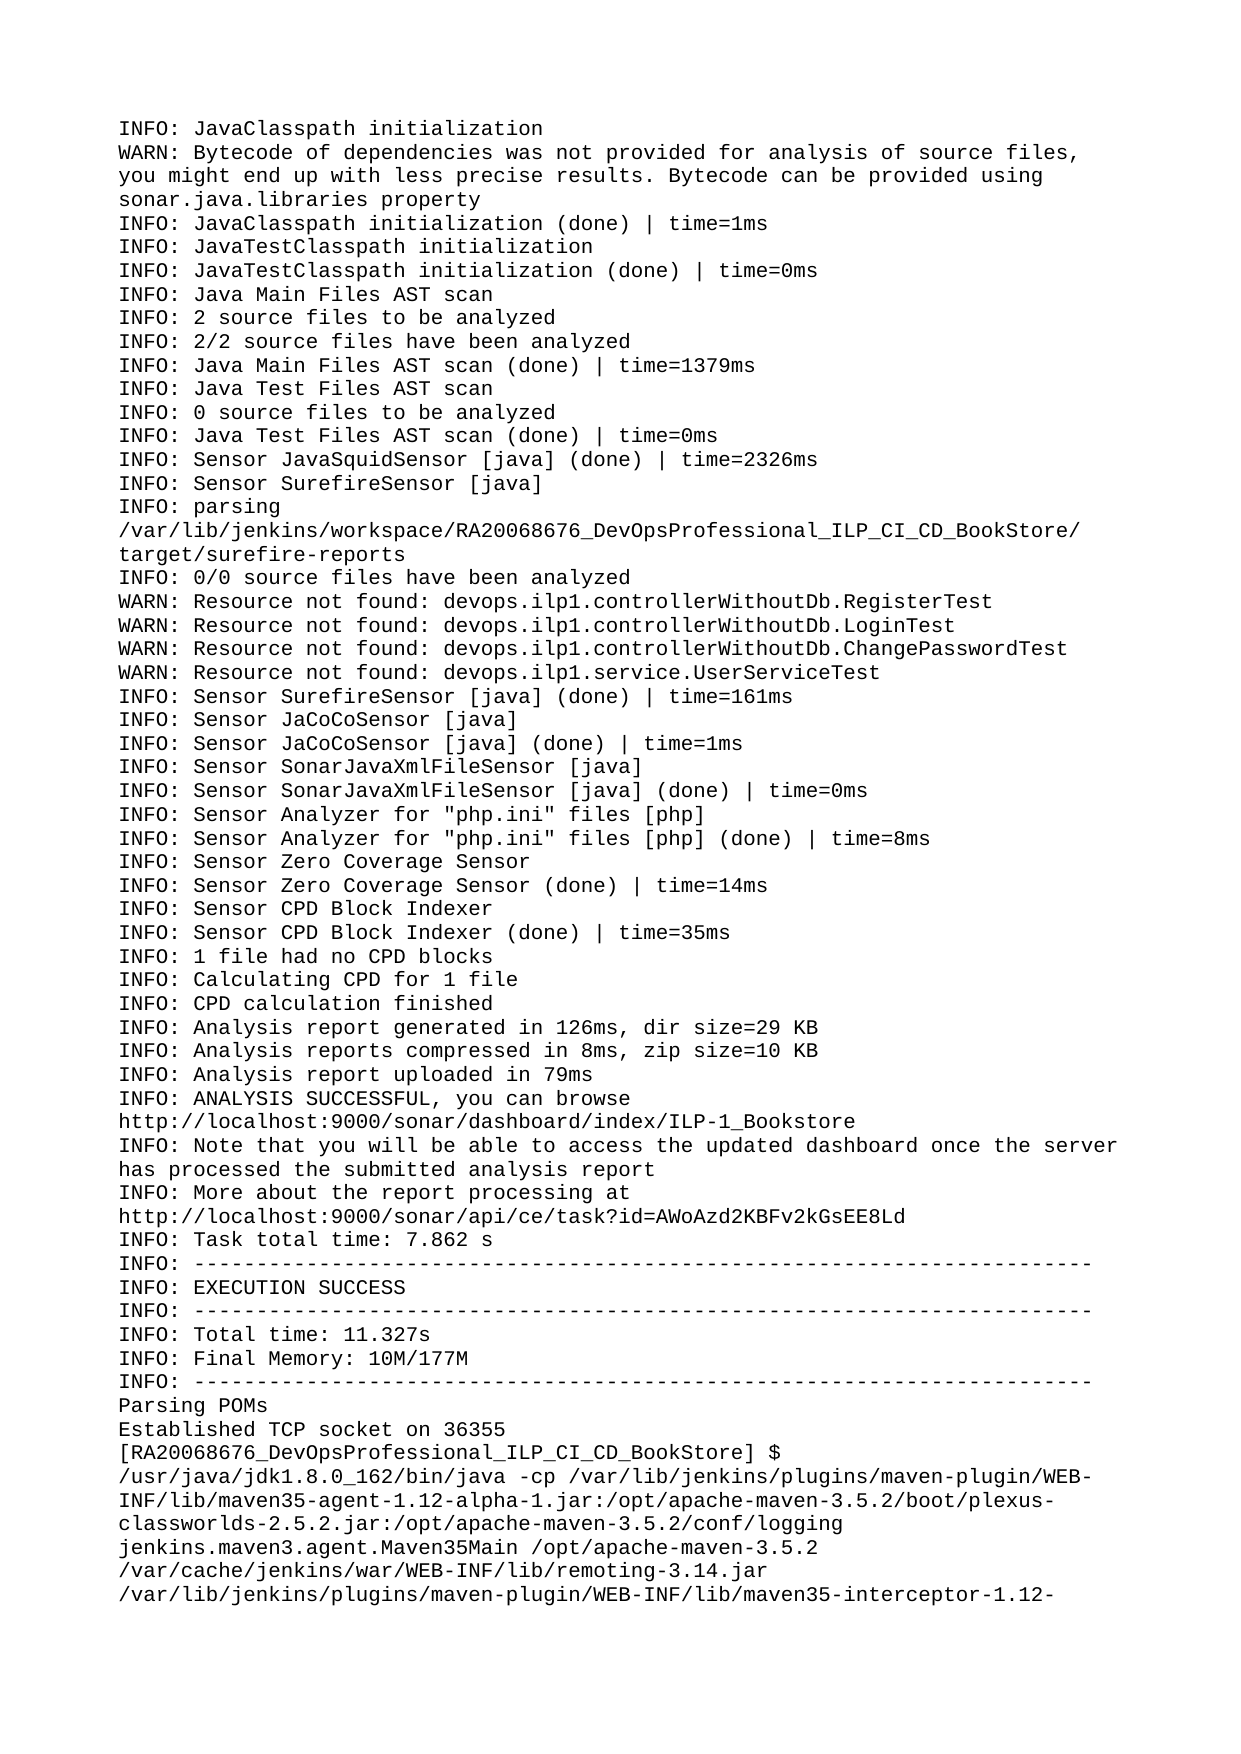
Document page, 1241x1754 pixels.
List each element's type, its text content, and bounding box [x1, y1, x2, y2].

text INFO: Java Test Files AST scan [118, 378, 1122, 402]
text INFO: 2/2 source files have been analyzed [118, 331, 1122, 354]
text INFO: JavaTestClasspath initialization [118, 236, 1122, 260]
text INFO: Java Main Files AST scan (done) | time=1379ms [118, 354, 1122, 378]
text INFO: Sensor JavaSquidSensor [java] (done) | time=2326ms [118, 449, 1122, 473]
text INFO: Sensor Analyzer for "php.ini" files [php] [118, 804, 1122, 827]
text INFO: ------------------------------------------------------------------------ [118, 1300, 1122, 1324]
text INFO: 1 file had no CPD blocks [118, 946, 1122, 969]
text INFO: parsing /var/lib/jenkins/workspace/RA20068676_DevOpsProfessional_ILP_CI_CD_BookStore/target/surefire-reports [118, 496, 1122, 567]
text INFO: 0 source files to be analyzed [118, 402, 1122, 426]
text INFO: Analysis report generated in 126ms, dir size=29 KB [118, 1017, 1122, 1040]
text INFO: Java Test Files AST scan (done) | time=0ms [118, 426, 1122, 449]
text INFO: Calculating CPD for 1 file [118, 969, 1122, 993]
text INFO: Sensor JaCoCoSensor [java] [118, 709, 1122, 733]
text INFO: Sensor Zero Coverage Sensor [118, 851, 1122, 875]
text Established TCP socket on 36355 [118, 1419, 1122, 1442]
text Parsing POMs [118, 1395, 1122, 1419]
text INFO: JavaClasspath initialization [118, 118, 1122, 142]
text INFO: Java Main Files AST scan [118, 284, 1122, 307]
text INFO: Sensor Analyzer for "php.ini" files [php] (done) | time=8ms [118, 827, 1122, 851]
text INFO: Sensor SurefireSensor [java] (done) | time=161ms [118, 686, 1122, 709]
text INFO: Task total time: 7.862 s [118, 1229, 1122, 1253]
text INFO: ------------------------------------------------------------------------ [118, 1371, 1122, 1395]
text WARN: Bytecode of dependencies was not provided for analysis of source files, you might end up with less precise results. Bytecode can be provided using sonar.java.libraries property [118, 142, 1122, 213]
text INFO: More about the report processing at http://localhost:9000/sonar/api/ce/task?id=AWoAzd2KBFv2kGsEE8Ld [118, 1182, 1122, 1229]
text INFO: JavaClasspath initialization (done) | time=1ms [118, 213, 1122, 236]
text INFO: Note that you will be able to access the updated dashboard once the server has processed the submitted analysis report [118, 1135, 1122, 1182]
text INFO: JavaTestClasspath initialization (done) | time=0ms [118, 260, 1122, 284]
text INFO: Sensor SonarJavaXmlFileSensor [java] [118, 757, 1122, 780]
text INFO: Sensor CPD Block Indexer (done) | time=35ms [118, 922, 1122, 946]
text WARN: Resource not found: devops.ilp1.controllerWithoutDb.RegisterTest [118, 591, 1122, 615]
text WARN: Resource not found: devops.ilp1.controllerWithoutDb.LoginTest [118, 615, 1122, 638]
text INFO: EXECUTION SUCCESS [118, 1277, 1122, 1300]
text WARN: Resource not found: devops.ilp1.controllerWithoutDb.ChangePasswordTest [118, 638, 1122, 662]
text WARN: Resource not found: devops.ilp1.service.UserServiceTest [118, 662, 1122, 686]
text INFO: Sensor CPD Block Indexer [118, 898, 1122, 922]
text [RA20068676_DevOpsProfessional_ILP_CI_CD_BookStore] $ /usr/java/jdk1.8.0_162/bin/java -cp /var/lib/jenkins/plugins/maven-plugin/WEB-INF/lib/maven35-agent-1.12-alpha-1.jar:/opt/apache-maven-3.5.2/boot/plexus-classworlds-2.5.2.jar:/opt/apache-maven-3.5.2/conf/logging jenkins.maven3.agent.Maven35Main /opt/apache-maven-3.5.2 /var/cache/jenkins/war/WEB-INF/lib/remoting-3.14.jar /var/lib/jenkins/plugins/maven-plugin/WEB-INF/lib/maven35-interceptor-1.12- [118, 1442, 1122, 1608]
text INFO: Final Memory: 10M/177M [118, 1348, 1122, 1371]
text INFO: Total time: 11.327s [118, 1324, 1122, 1348]
text INFO: 0/0 source files have been analyzed [118, 567, 1122, 591]
text INFO: ANALYSIS SUCCESSFUL, you can browse http://localhost:9000/sonar/dashboard/index/ILP-1_Bookstore [118, 1088, 1122, 1135]
text INFO: CPD calculation finished [118, 993, 1122, 1017]
text INFO: 2 source files to be analyzed [118, 307, 1122, 331]
text INFO: Sensor JaCoCoSensor [java] (done) | time=1ms [118, 733, 1122, 757]
text INFO: Sensor Zero Coverage Sensor (done) | time=14ms [118, 875, 1122, 898]
text INFO: Sensor SurefireSensor [java] [118, 473, 1122, 496]
text INFO: Analysis report uploaded in 79ms [118, 1064, 1122, 1088]
text INFO: ------------------------------------------------------------------------ [118, 1253, 1122, 1277]
text INFO: Analysis reports compressed in 8ms, zip size=10 KB [118, 1040, 1122, 1064]
text INFO: Sensor SonarJavaXmlFileSensor [java] (done) | time=0ms [118, 780, 1122, 804]
